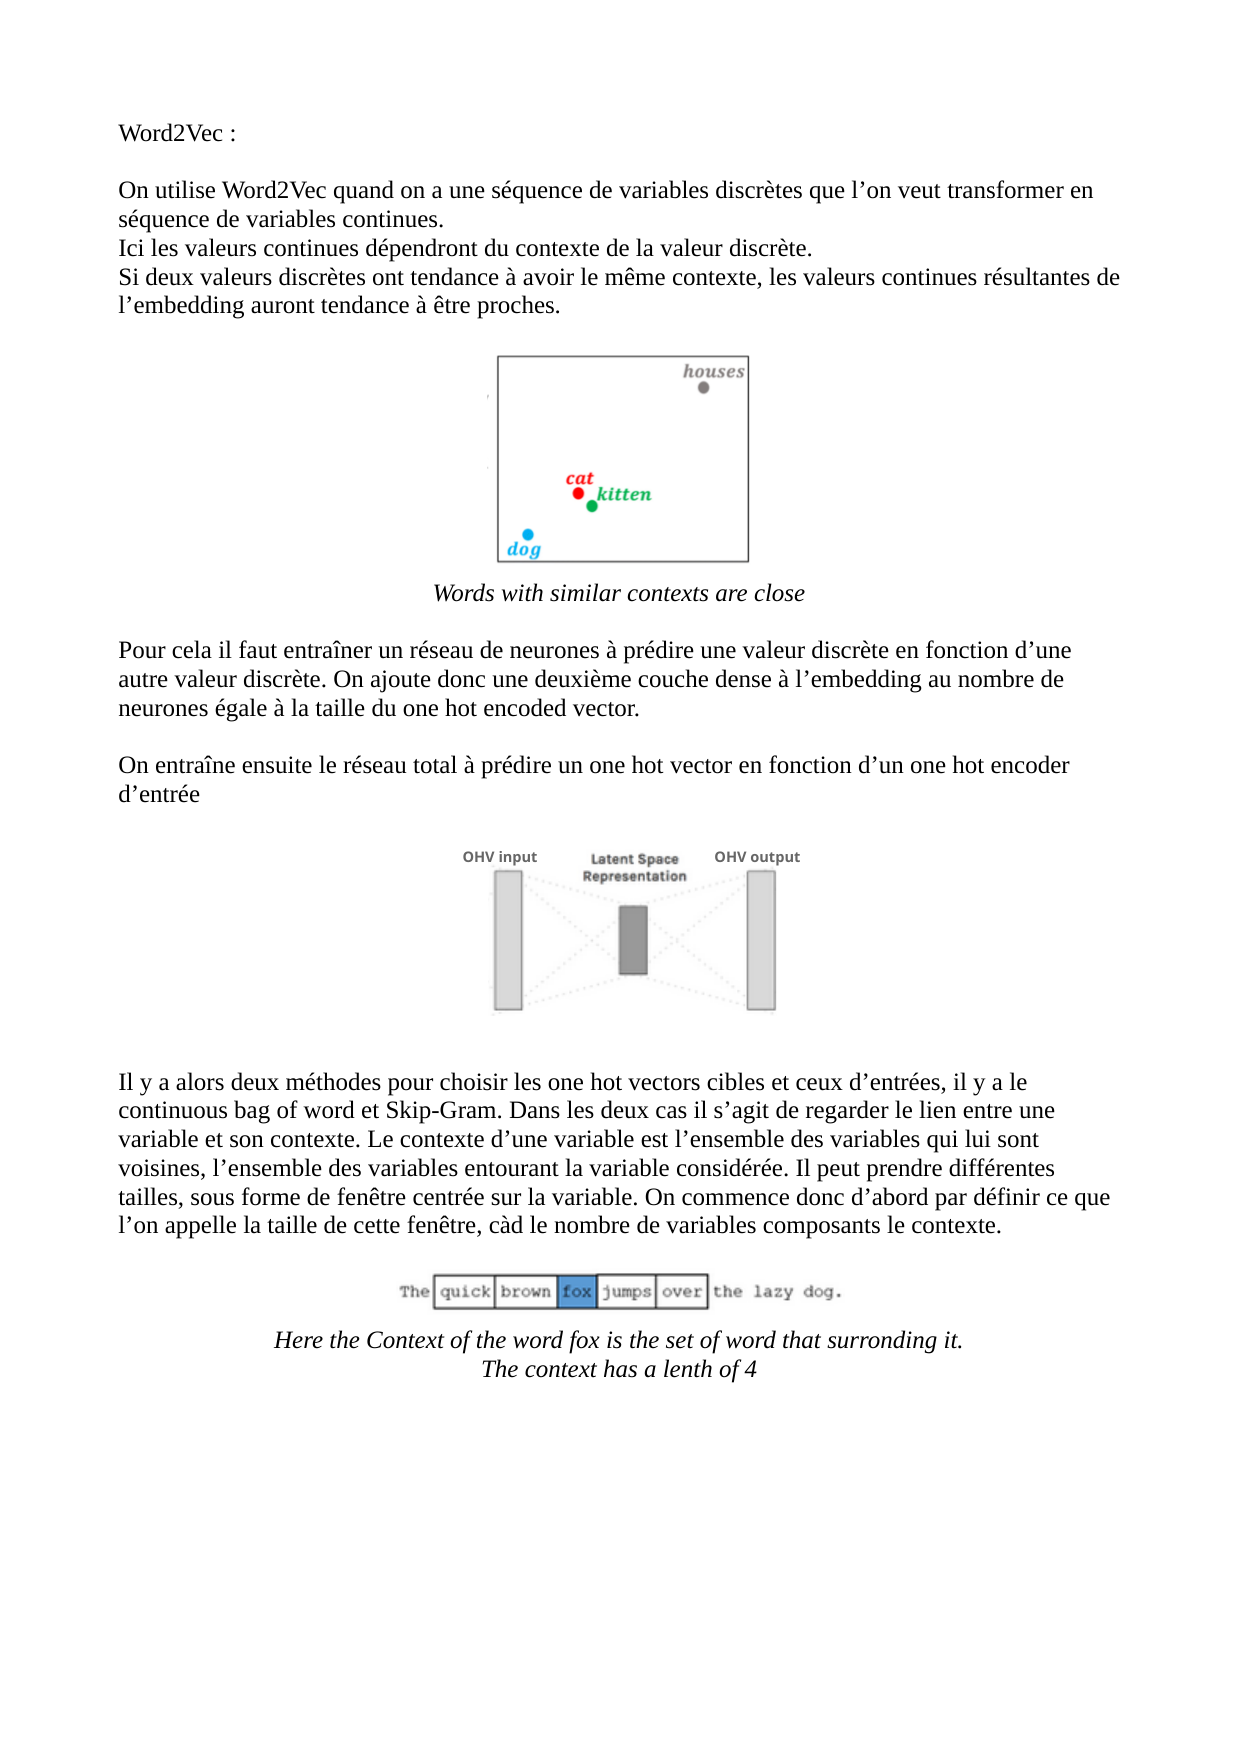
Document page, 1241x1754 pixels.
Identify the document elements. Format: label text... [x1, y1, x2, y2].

text On entraîne ensuite le réseau total à prédire un one hot vector en fonction d’un one hot encoder d’entrée [118, 751, 1122, 808]
text On utilise Word2Vec quand on a une séquence de variables discrètes que l’on veut transformer en séquence de variables continues. [118, 176, 1122, 233]
picture [487, 340, 753, 573]
text Here the Context of the word fox is the set of word that surronding it. [118, 1326, 1122, 1354]
text Words with similar contexts are close [118, 578, 1122, 607]
text Il y a alors deux méthodes pour choisir les one hot vectors cibles et ceux d’entrées, il y a le continuous bag of word et Skip-Gram. Dans les deux cas il s’agit de regarder le lien entre une variable et son contexte. Le contexte d’une variable est l’ensemble des variables qui lui sont voisines, l’ensemble des variables entourant la variable considérée. Il peut prendre différentes tailles, sous forme de fenêtre centrée sur la variable. On commence donc d’abord par définir ce que l’on appelle la taille de cette fenêtre, càd le nombre de variables composants le contexte. [118, 1067, 1122, 1239]
picture [392, 1250, 848, 1318]
text Word2Vec : [118, 118, 1122, 147]
text Si deux valeurs discrètes ont tendance à avoir le même contexte, les valeurs continues résultantes de l’embedding auront tendance à être proches. [118, 262, 1122, 319]
picture [488, 836, 777, 1016]
text Ici les valeurs continues dépendront du contexte de la valeur discrète. [118, 233, 1122, 262]
text Pour cela il faut entraîner un réseau de neurones à prédire une valeur discrète en fonction d’une autre valeur discrète. On ajoute donc une deuxième couche dense à l’embedding au nombre de neurones égale à la taille du one hot encoded vector. [118, 636, 1122, 722]
text The context has a lenth of 4 [118, 1354, 1122, 1383]
